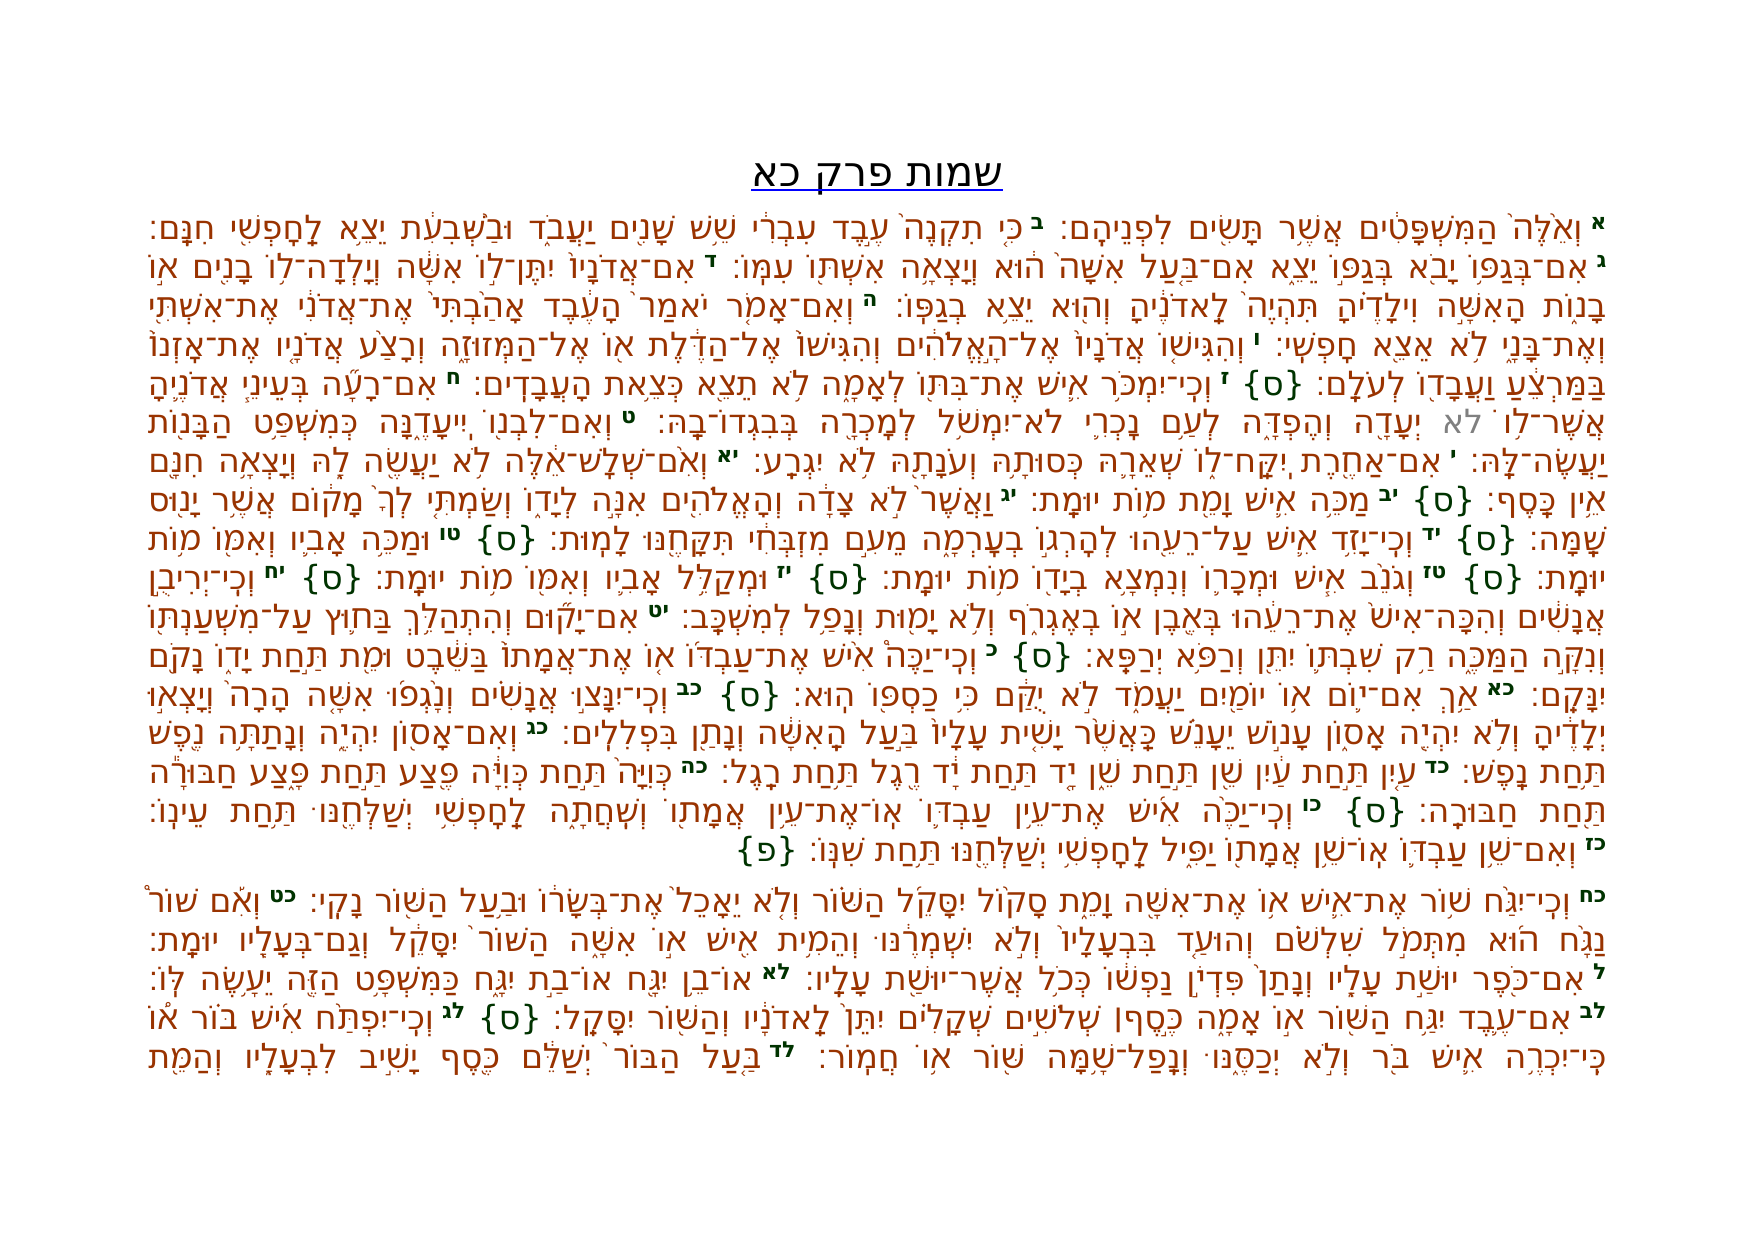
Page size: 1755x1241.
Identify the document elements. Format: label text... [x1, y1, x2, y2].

text א וְאֵ֙לֶּה֙ הַמִּשְׁפָּטִ֔ים אֲשֶׁ֥ר תָּשִׂ֖ים לִפְנֵיהֶֽם׃ ב כִּ֤י תִקְנֶה֙ עֶ֣בֶד עִבְרִ֔י שֵׁ֥שׁ שָׁנִ֖ים יַעֲבֹ֑ד וּבַ֨שְּׁבִעִ֔ת יֵצֵ֥א לַֽחׇפְשִׁ֖י חִנָּֽם׃ ג אִם־בְּגַפּ֥וֹ יָבֹ֖א בְּגַפּ֣וֹ יֵצֵ֑א אִם־בַּ֤עַל אִשָּׁה֙ ה֔וּא וְיָצְאָ֥ה אִשְׁתּ֖וֹ עִמּֽוֹ׃ ד אִם־אֲדֹנָיו֙ יִתֶּן־ל֣וֹ אִשָּׁ֔ה וְיָלְדָה־ל֥וֹ בָנִ֖ים א֣וֹ בָנ֑וֹת הָאִשָּׁ֣ה וִילָדֶ֗יהָ תִּהְיֶה֙ לַֽאדֹנֶ֔יהָ וְה֖וּא יֵצֵ֥א בְגַפּֽוֹ׃ ה וְאִם־אָמֹ֤ר יֹאמַר֙ הָעֶ֔בֶד אָהַ֙בְתִּי֙ אֶת־אֲדֹנִ֔י אֶת־אִשְׁתִּ֖י וְאֶת־בָּנָ֑י לֹ֥א אֵצֵ֖א חׇפְשִֽׁי׃ ו וְהִגִּישׁ֤וֹ אֲדֹנָיו֙ אֶל־הָ֣אֱלֹהִ֔ים וְהִגִּישׁוֹ֙ אֶל־הַדֶּ֔לֶת א֖וֹ אֶל־הַמְּזוּזָ֑ה וְרָצַ֨ע אֲדֹנָ֤יו אֶת־אׇזְנוֹ֙ בַּמַּרְצֵ֔עַ וַעֲבָד֖וֹ לְעֹלָֽם׃ {ס} ז וְכִֽי־יִמְכֹּ֥ר אִ֛ישׁ אֶת־בִּתּ֖וֹ לְאָמָ֑ה לֹ֥א תֵצֵ֖א כְּצֵ֥את הָעֲבָדִֽים׃ ח אִם־רָעָ֞ה בְּעֵינֵ֧י אֲדֹנֶ֛יהָ אֲשֶׁר־ל֥וֹ לא יְעָדָ֖הּ וְהֶפְדָּ֑הּ לְעַ֥ם נׇכְרִ֛י לֹא־יִמְשֹׁ֥ל לְמׇכְרָ֖הּ בְּבִגְדוֹ־בָֽהּ׃ ט וְאִם־לִבְנ֖וֹ יִֽיעָדֶ֑נָּה כְּמִשְׁפַּ֥ט הַבָּנ֖וֹת יַעֲשֶׂה־לָּֽהּ׃ י אִם־אַחֶ֖רֶת יִֽקַּֽח־ל֑וֹ שְׁאֵרָ֛הּ כְּסוּתָ֥הּ וְעֹנָתָ֖הּ לֹ֥א יִגְרָֽע׃ יא וְאִ֨ם־שְׁלׇשׁ־אֵ֔לֶּה לֹ֥א יַעֲשֶׂ֖ה לָ֑הּ וְיָצְאָ֥ה חִנָּ֖ם אֵ֥ין כָּֽסֶף׃ {ס} יב מַכֵּ֥ה אִ֛ישׁ וָמֵ֖ת מ֥וֹת יוּמָֽת׃ יג וַאֲשֶׁר֙ לֹ֣א צָדָ֔ה וְהָאֱלֹהִ֖ים אִנָּ֣ה לְיָד֑וֹ וְשַׂמְתִּ֤י לְךָ֙ מָק֔וֹם אֲשֶׁ֥ר יָנ֖וּס שָֽׁמָּה׃ {ס} יד וְכִֽי־יָזִ֥ד אִ֛ישׁ עַל־רֵעֵ֖הוּ לְהׇרְג֣וֹ בְעׇרְמָ֑ה מֵעִ֣ם מִזְבְּחִ֔י תִּקָּחֶ֖נּוּ לָמֽוּת׃ {ס} טו וּמַכֵּ֥ה אָבִ֛יו וְאִמּ֖וֹ מ֥וֹת יוּמָֽת׃ {ס} טז וְגֹנֵ֨ב אִ֧ישׁ וּמְכָר֛וֹ וְנִמְצָ֥א בְיָד֖וֹ מ֥וֹת יוּמָֽת׃ {ס} יז וּמְקַלֵּ֥ל אָבִ֛יו וְאִמּ֖וֹ מ֥וֹת יוּמָֽת׃ {ס} יח וְכִֽי־יְרִיבֻ֣ן אֲנָשִׁ֔ים וְהִכָּה־אִישׁ֙ אֶת־רֵעֵ֔הוּ בְּאֶ֖בֶן א֣וֹ בְאֶגְרֹ֑ף וְלֹ֥א יָמ֖וּת וְנָפַ֥ל לְמִשְׁכָּֽב׃ יט אִם־יָק֞וּם וְהִתְהַלֵּ֥ךְ בַּח֛וּץ עַל־מִשְׁעַנְתּ֖וֹ וְנִקָּ֣ה הַמַּכֶּ֑ה רַ֥ק שִׁבְתּ֛וֹ יִתֵּ֖ן וְרַפֹּ֥א יְרַפֵּֽא׃ {ס} כ וְכִֽי־יַכֶּה֩ אִ֨ישׁ אֶת־עַבְדּ֜וֹ א֤וֹ אֶת־אֲמָתוֹ֙ בַּשֵּׁ֔בֶט וּמֵ֖ת תַּ֣חַת יָד֑וֹ נָקֹ֖ם יִנָּקֵֽם׃ כא אַ֥ךְ אִם־י֛וֹם א֥וֹ יוֹמַ֖יִם יַעֲמֹ֑ד לֹ֣א יֻקַּ֔ם כִּ֥י כַסְפּ֖וֹ הֽוּא׃ {ס} כב וְכִֽי־יִנָּצ֣וּ אֲנָשִׁ֗ים וְנָ֨גְפ֜וּ אִשָּׁ֤ה הָרָה֙ וְיָצְא֣וּ יְלָדֶ֔יהָ וְלֹ֥א יִהְיֶ֖ה אָס֑וֹן עָנ֣וֹשׁ יֵעָנֵ֗שׁ כַּֽאֲשֶׁ֨ר יָשִׁ֤ית עָלָיו֙ בַּ֣עַל הָֽאִשָּׁ֔ה וְנָתַ֖ן בִּפְלִלִֽים׃ כג וְאִם־אָס֖וֹן יִהְיֶ֑ה וְנָתַתָּ֥ה נֶ֖פֶשׁ תַּ֥חַת נָֽפֶשׁ׃ כד עַ֚יִן תַּ֣חַת עַ֔יִן שֵׁ֖ן תַּ֣חַת שֵׁ֑ן יָ֚ד תַּ֣חַת יָ֔ד רֶ֖גֶל תַּ֥חַת רָֽגֶל׃ כה כְּוִיָּה֙ תַּ֣חַת כְּוִיָּ֔ה פֶּ֖צַע תַּ֣חַת פָּ֑צַע חַבּוּרָ֕ה תַּ֖חַת חַבּוּרָֽה׃ {ס} כו וְכִֽי־יַכֶּ֨ה אִ֜ישׁ אֶת־עֵ֥ין עַבְדּ֛וֹ אֽוֹ־אֶת־עֵ֥ין אֲמָת֖וֹ וְשִֽׁחֲתָ֑הּ לַֽחׇפְשִׁ֥י יְשַׁלְּחֶ֖נּוּ תַּ֥חַת עֵינֽוֹ׃ כז וְאִם־שֵׁ֥ן עַבְדּ֛וֹ אֽוֹ־שֵׁ֥ן אֲמָת֖וֹ יַפִּ֑יל לַֽחׇפְשִׁ֥י יְשַׁלְּחֶ֖נּוּ תַּ֥חַת שִׁנּֽוֹ׃ {פ} [148, 209, 1606, 869]
text שמות פרק כא [148, 148, 1606, 196]
text כח וְכִֽי־יִגַּ֨ח שׁ֥וֹר אֶת־אִ֛ישׁ א֥וֹ אֶת־אִשָּׁ֖ה וָמֵ֑ת סָק֨וֹל יִסָּקֵ֜ל הַשּׁ֗וֹר וְלֹ֤א יֵאָכֵל֙ אֶת־בְּשָׂר֔וֹ וּבַ֥עַל הַשּׁ֖וֹר נָקִֽי׃ כט וְאִ֡ם שׁוֹר֩ נַגָּ֨ח ה֜וּא מִתְּמֹ֣ל שִׁלְשֹׁ֗ם וְהוּעַ֤ד בִּבְעָלָיו֙ וְלֹ֣א יִשְׁמְרֶ֔נּוּ וְהֵמִ֥ית אִ֖ישׁ א֣וֹ אִשָּׁ֑ה הַשּׁוֹר֙ יִסָּקֵ֔ל וְגַם־בְּעָלָ֖יו יוּמָֽת׃ ל אִם־כֹּ֖פֶר יוּשַׁ֣ת עָלָ֑יו וְנָתַן֙ פִּדְיֹ֣ן נַפְשׁ֔וֹ כְּכֹ֥ל אֲשֶׁר־יוּשַׁ֖ת עָלָֽיו׃ לא אוֹ־בֵ֥ן יִגָּ֖ח אוֹ־בַ֣ת יִגָּ֑ח כַּמִּשְׁפָּ֥ט הַזֶּ֖ה יֵעָ֥שֶׂה לּֽוֹ׃ לב אִם־עֶ֛בֶד יִגַּ֥ח הַשּׁ֖וֹר א֣וֹ אָמָ֑ה כֶּ֣סֶף׀ שְׁלֹשִׁ֣ים שְׁקָלִ֗ים יִתֵּן֙ לַֽאדֹנָ֔יו וְהַשּׁ֖וֹר יִסָּקֵֽל׃ {ס} לג וְכִֽי־יִפְתַּ֨ח אִ֜ישׁ בּ֗וֹר א֠וֹ כִּֽי־יִכְרֶ֥ה אִ֛ישׁ בֹּ֖ר וְלֹ֣א יְכַסֶּ֑נּוּ וְנָֽפַל־שָׁ֥מָּה שּׁ֖וֹר א֥וֹ חֲמֽוֹר׃ לד בַּ֤עַל הַבּוֹר֙ יְשַׁלֵּ֔ם כֶּ֖סֶף יָשִׁ֣יב לִבְעָלָ֑יו וְהַמֵּ֖ת [148, 882, 1606, 1076]
